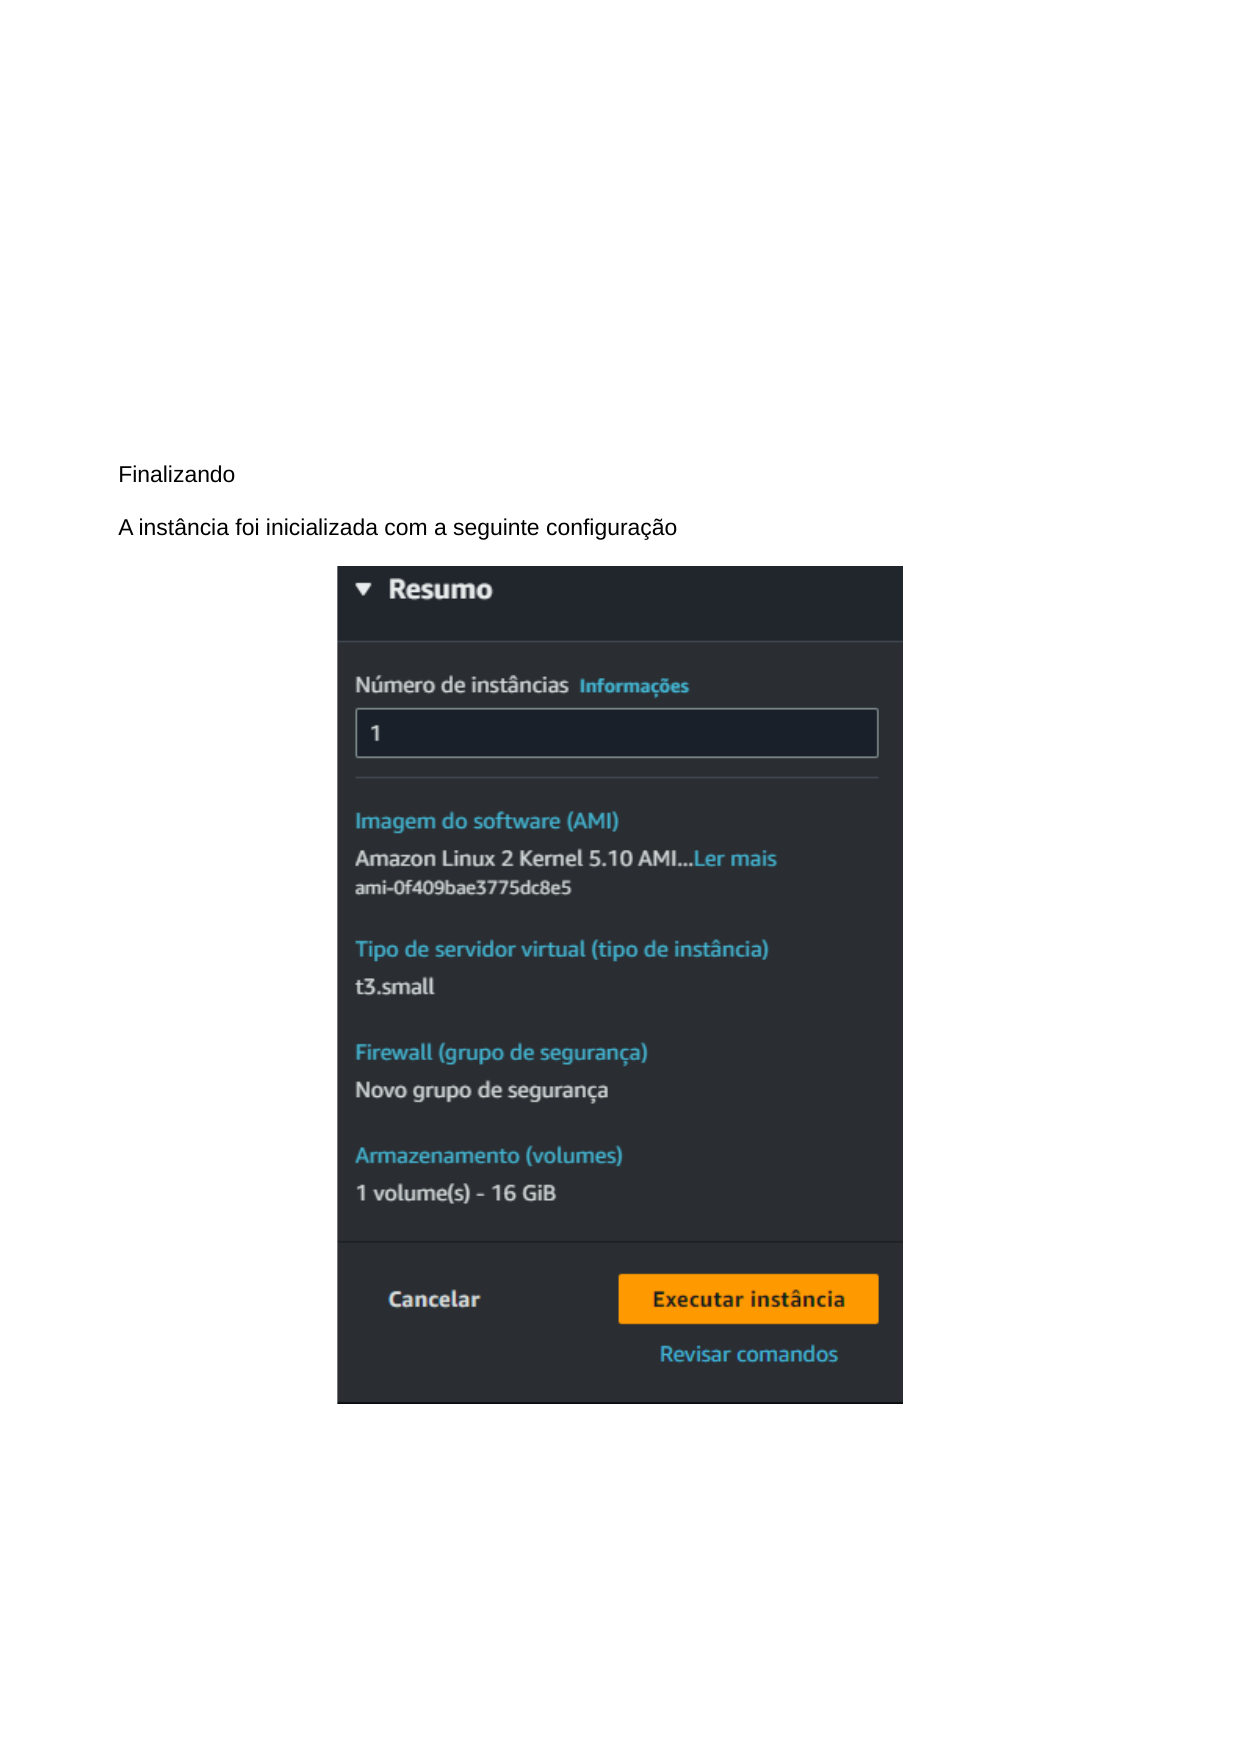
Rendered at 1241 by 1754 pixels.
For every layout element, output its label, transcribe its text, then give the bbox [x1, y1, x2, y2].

picture [337, 566, 903, 1404]
text Finalizando [118, 461, 1122, 487]
text A instância foi inicializada com a seguinte configuração [118, 513, 1122, 540]
